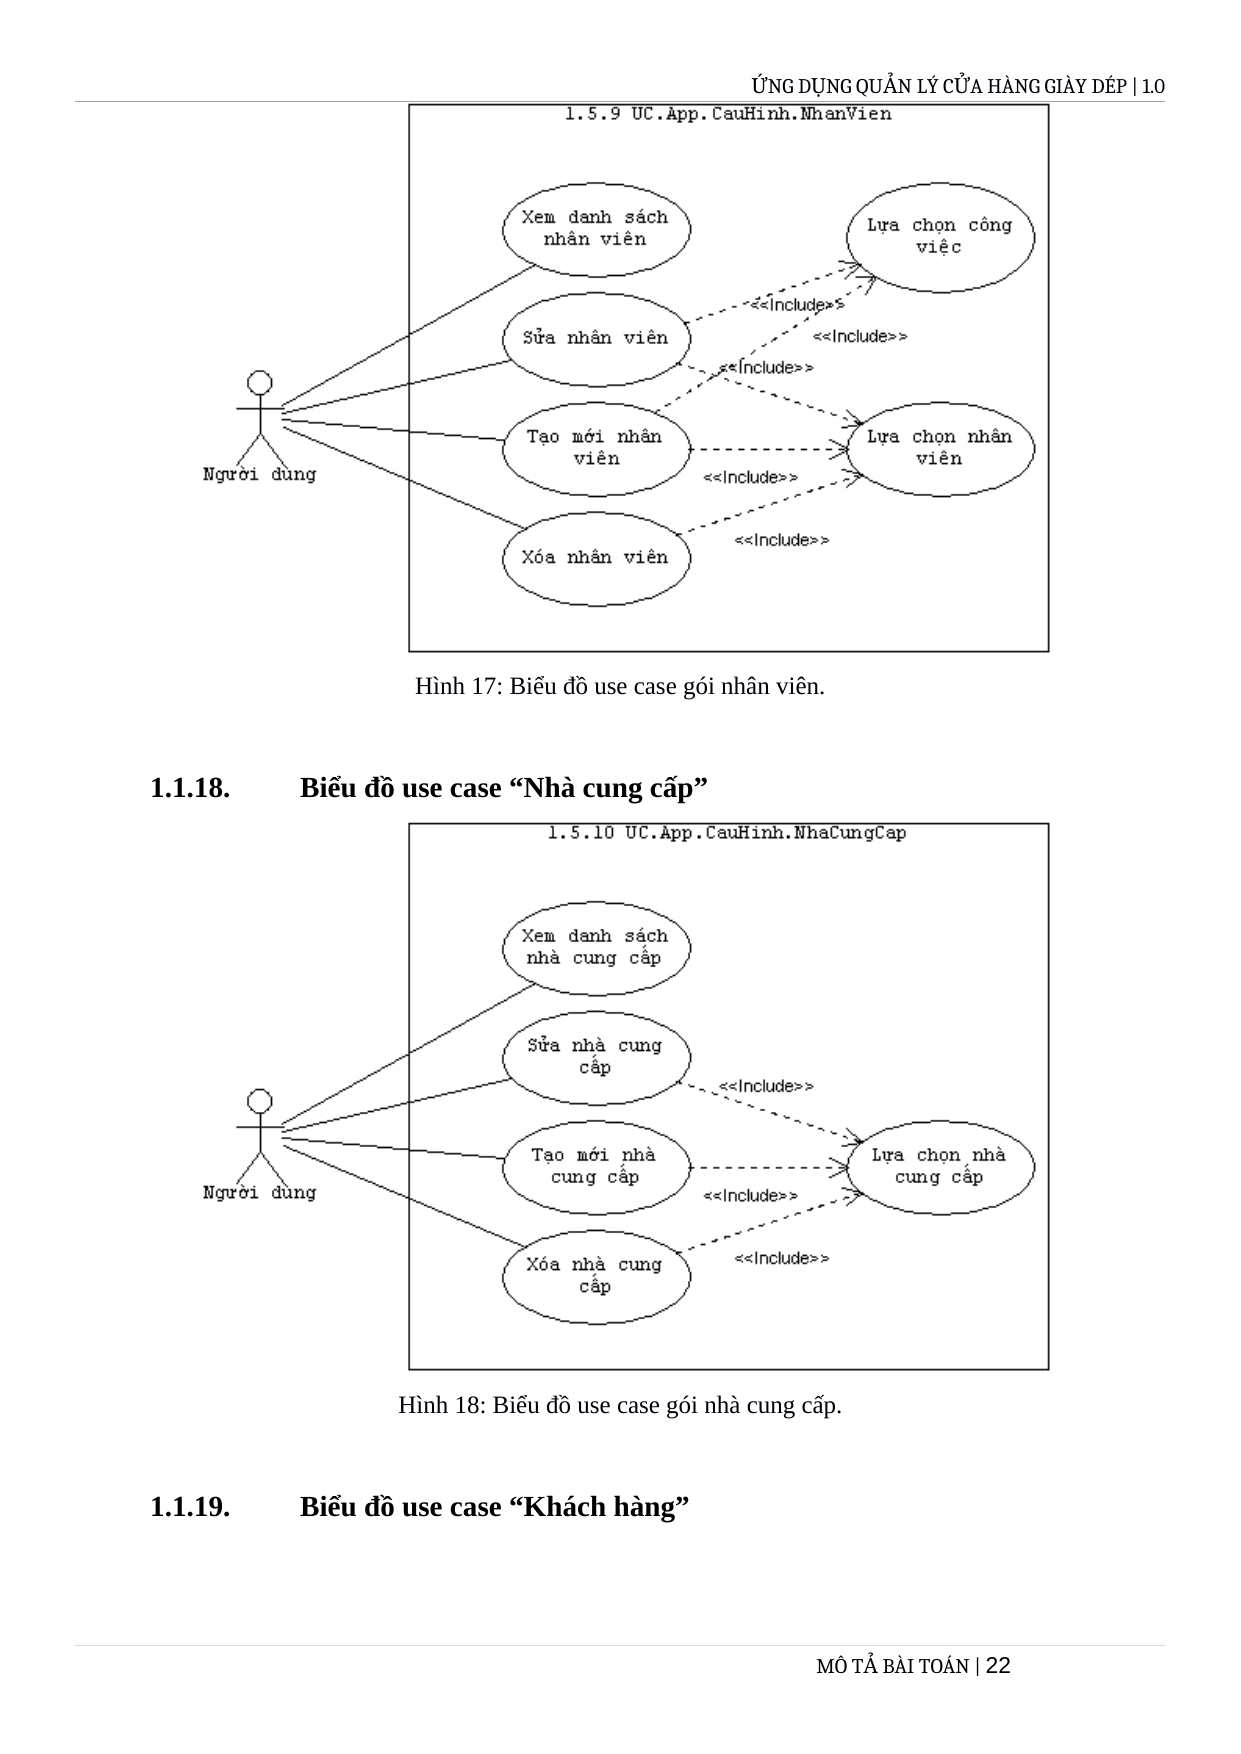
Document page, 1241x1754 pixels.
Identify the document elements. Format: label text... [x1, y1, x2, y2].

subtitle Biểu đồ use case “Khách hàng” [150, 1489, 1165, 1523]
picture [185, 820, 1056, 1377]
text Hình 17: Biểu đồ use case gói nhân viên. [75, 671, 1165, 700]
subtitle Biểu đồ use case “Nhà cung cấp” [150, 771, 1165, 804]
picture [185, 102, 1056, 659]
text Hình 18: Biểu đồ use case gói nhà cung cấp. [75, 1390, 1165, 1419]
